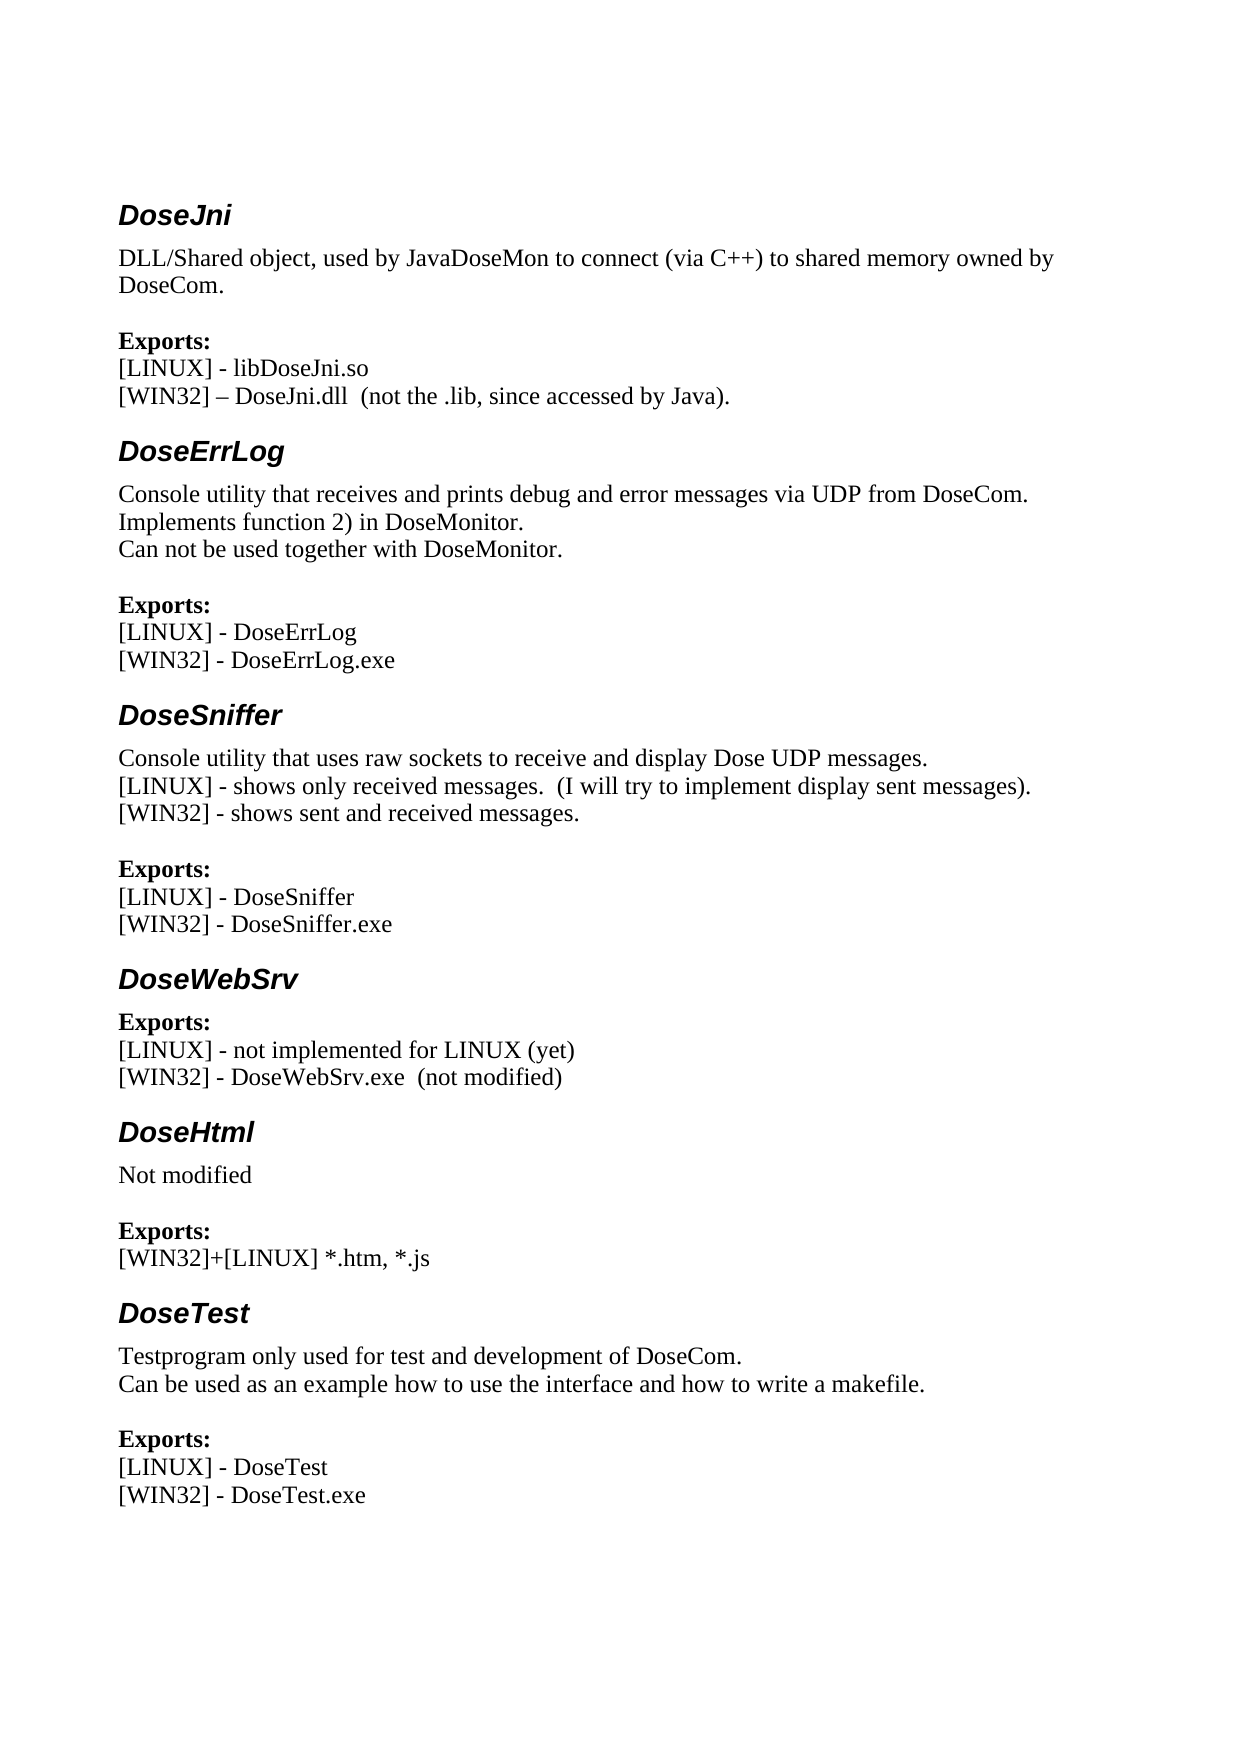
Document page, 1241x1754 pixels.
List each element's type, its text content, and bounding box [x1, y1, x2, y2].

text DLL/Shared object, used by JavaDoseMon to connect (via C++) to shared memory owned by DoseCom. [118, 244, 1122, 299]
subtitle DoseTest [118, 1297, 1122, 1330]
text Exports: [118, 1217, 1122, 1244]
text Implements function 2) in DoseMonitor. [118, 508, 1122, 535]
subtitle DoseJni [118, 198, 1122, 231]
text Can be used as an example how to use the interface and how to write a makefile. [118, 1370, 1122, 1398]
text [WIN32] - DoseSniffer.exe [118, 910, 1122, 938]
subtitle DoseWebSrv [118, 963, 1122, 996]
text [LINUX] - shows only received messages. (I will try to implement display sent messages). [118, 772, 1122, 799]
text [LINUX] - not implemented for LINUX (yet) [118, 1036, 1122, 1063]
text [WIN32]+[LINUX] *.htm, *.js [118, 1244, 1122, 1272]
subtitle DoseSniffer [118, 699, 1122, 732]
text Not modified [118, 1161, 1122, 1189]
text Exports: [118, 591, 1122, 618]
text [WIN32] - DoseErrLog.exe [118, 646, 1122, 674]
text Exports: [118, 327, 1122, 354]
text [WIN32] – DoseJni.dll (not the .lib, since accessed by Java). [118, 382, 1122, 410]
text [WIN32] - shows sent and received messages. [118, 799, 1122, 827]
text Can not be used together with DoseMonitor. [118, 535, 1122, 563]
text Testprogram only used for test and development of DoseCom. [118, 1342, 1122, 1370]
text [WIN32] - DoseWebSrv.exe (not modified) [118, 1063, 1122, 1091]
text Exports: [118, 1425, 1122, 1453]
text [LINUX] - DoseErrLog [118, 618, 1122, 646]
text Exports: [118, 855, 1122, 883]
text Console utility that uses raw sockets to receive and display Dose UDP messages. [118, 744, 1122, 772]
text Exports: [118, 1008, 1122, 1036]
subtitle DoseErrLog [118, 435, 1122, 467]
text [WIN32] - DoseTest.exe [118, 1481, 1122, 1508]
text [LINUX] - DoseTest [118, 1453, 1122, 1481]
text Console utility that receives and prints debug and error messages via UDP from DoseCom. [118, 480, 1122, 508]
subtitle DoseHtml [118, 1116, 1122, 1149]
text [LINUX] - libDoseJni.so [118, 354, 1122, 382]
text [LINUX] - DoseSniffer [118, 883, 1122, 910]
